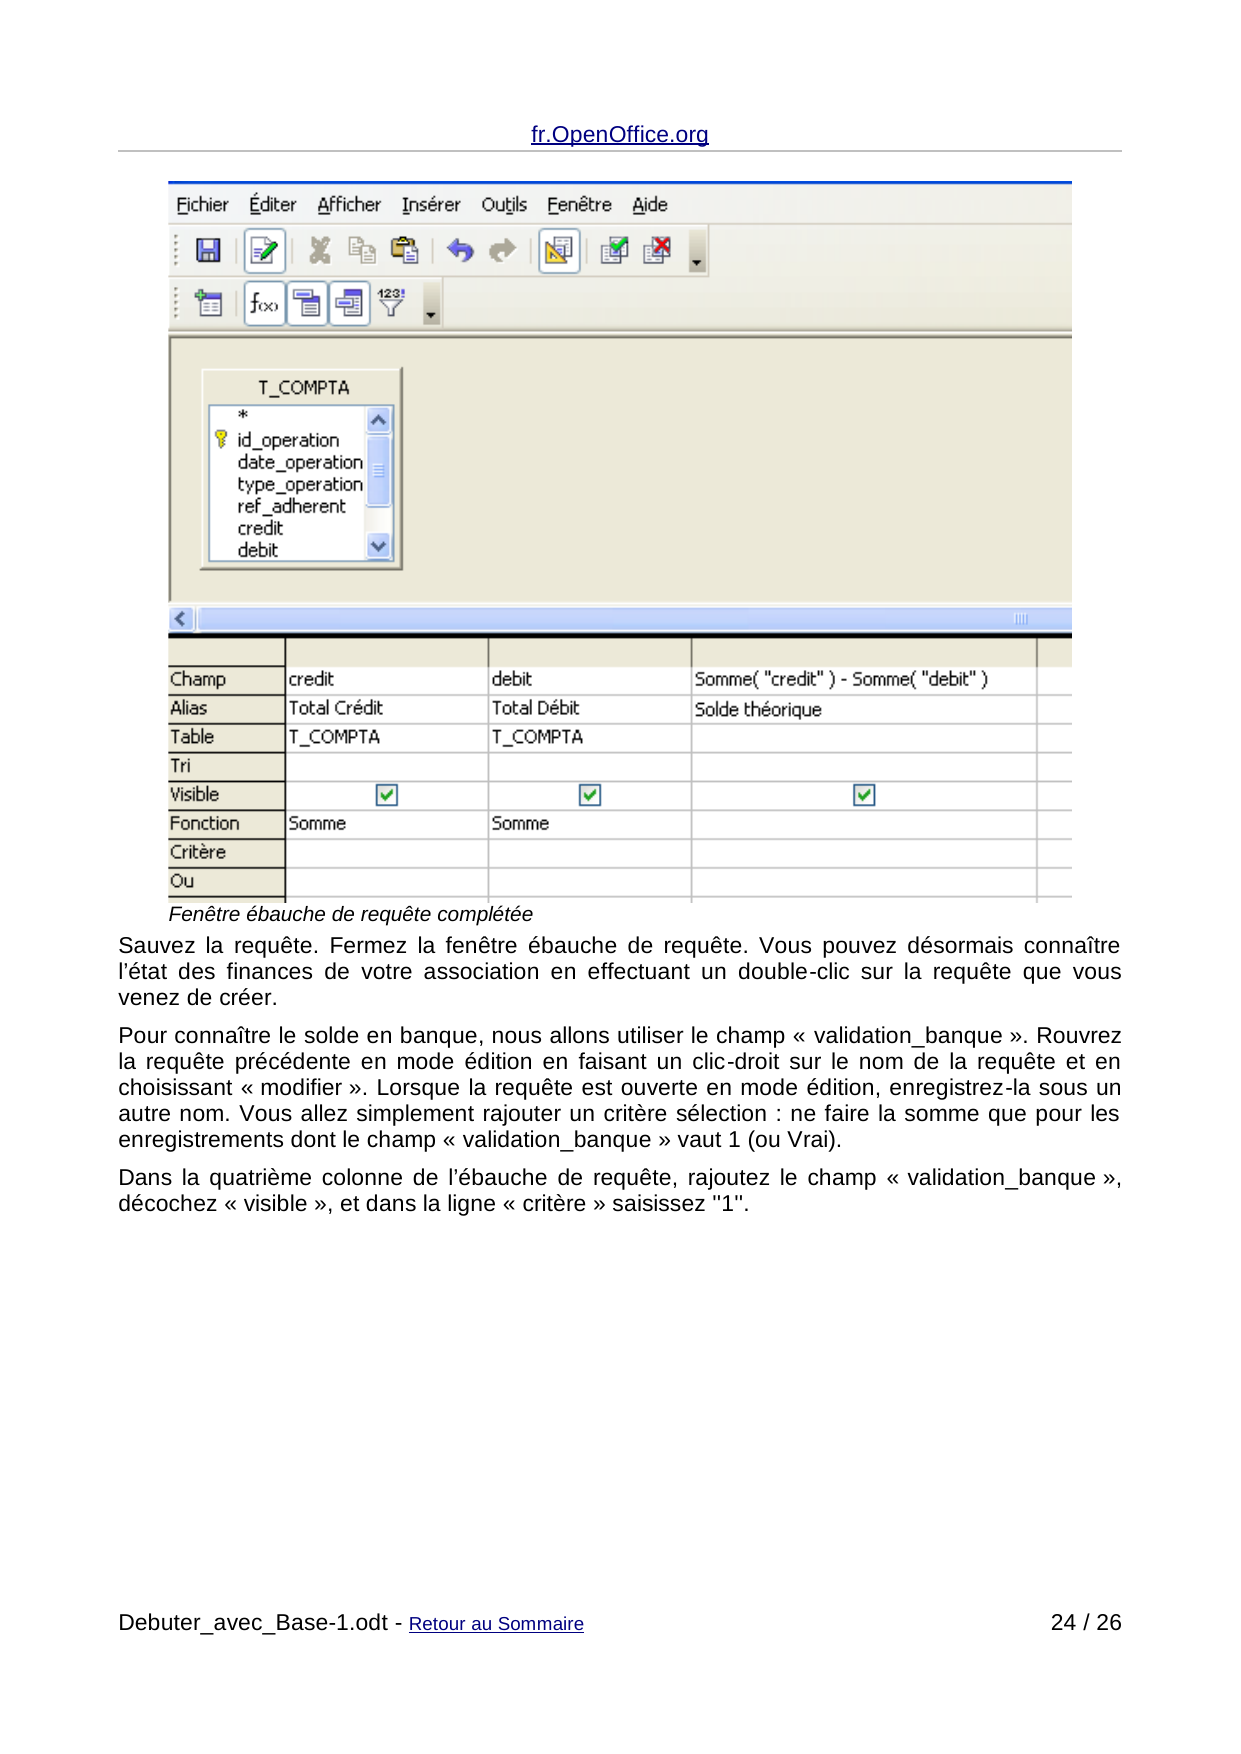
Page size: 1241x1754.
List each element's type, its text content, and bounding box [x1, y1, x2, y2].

picture [168, 181, 1072, 903]
text Fenêtre ébauche de requête complétée [168, 903, 1072, 926]
text Sauvez la requête. Fermez la fenêtre ébauche de requête. Vous pouvez désormais connaître l’état des finances de votre association en effectuant un double‑clic sur la requête que vous venez de créer. [118, 182, 1122, 1010]
text Dans la quatrième colonne de l’ébauche de requête, rajoutez le champ « validation_banque », décochez « visible », et dans la ligne « critère » saisissez ''1''. [118, 1164, 1122, 1216]
text Pour connaître le solde en banque, nous allons utiliser le champ « validation_banque ». Rouvrez la requête précédente en mode édition en faisant un clic‑droit sur le nom de la requête et en choisissant « modifier ». Lorsque la requête est ouverte en mode édition, enregistrez‑la sous un autre nom. Vous allez simplement rajouter un critère sélection : ne faire la somme que pour les enregistrements dont le champ « validation_banque » vaut 1 (ou Vrai). [118, 1022, 1122, 1152]
